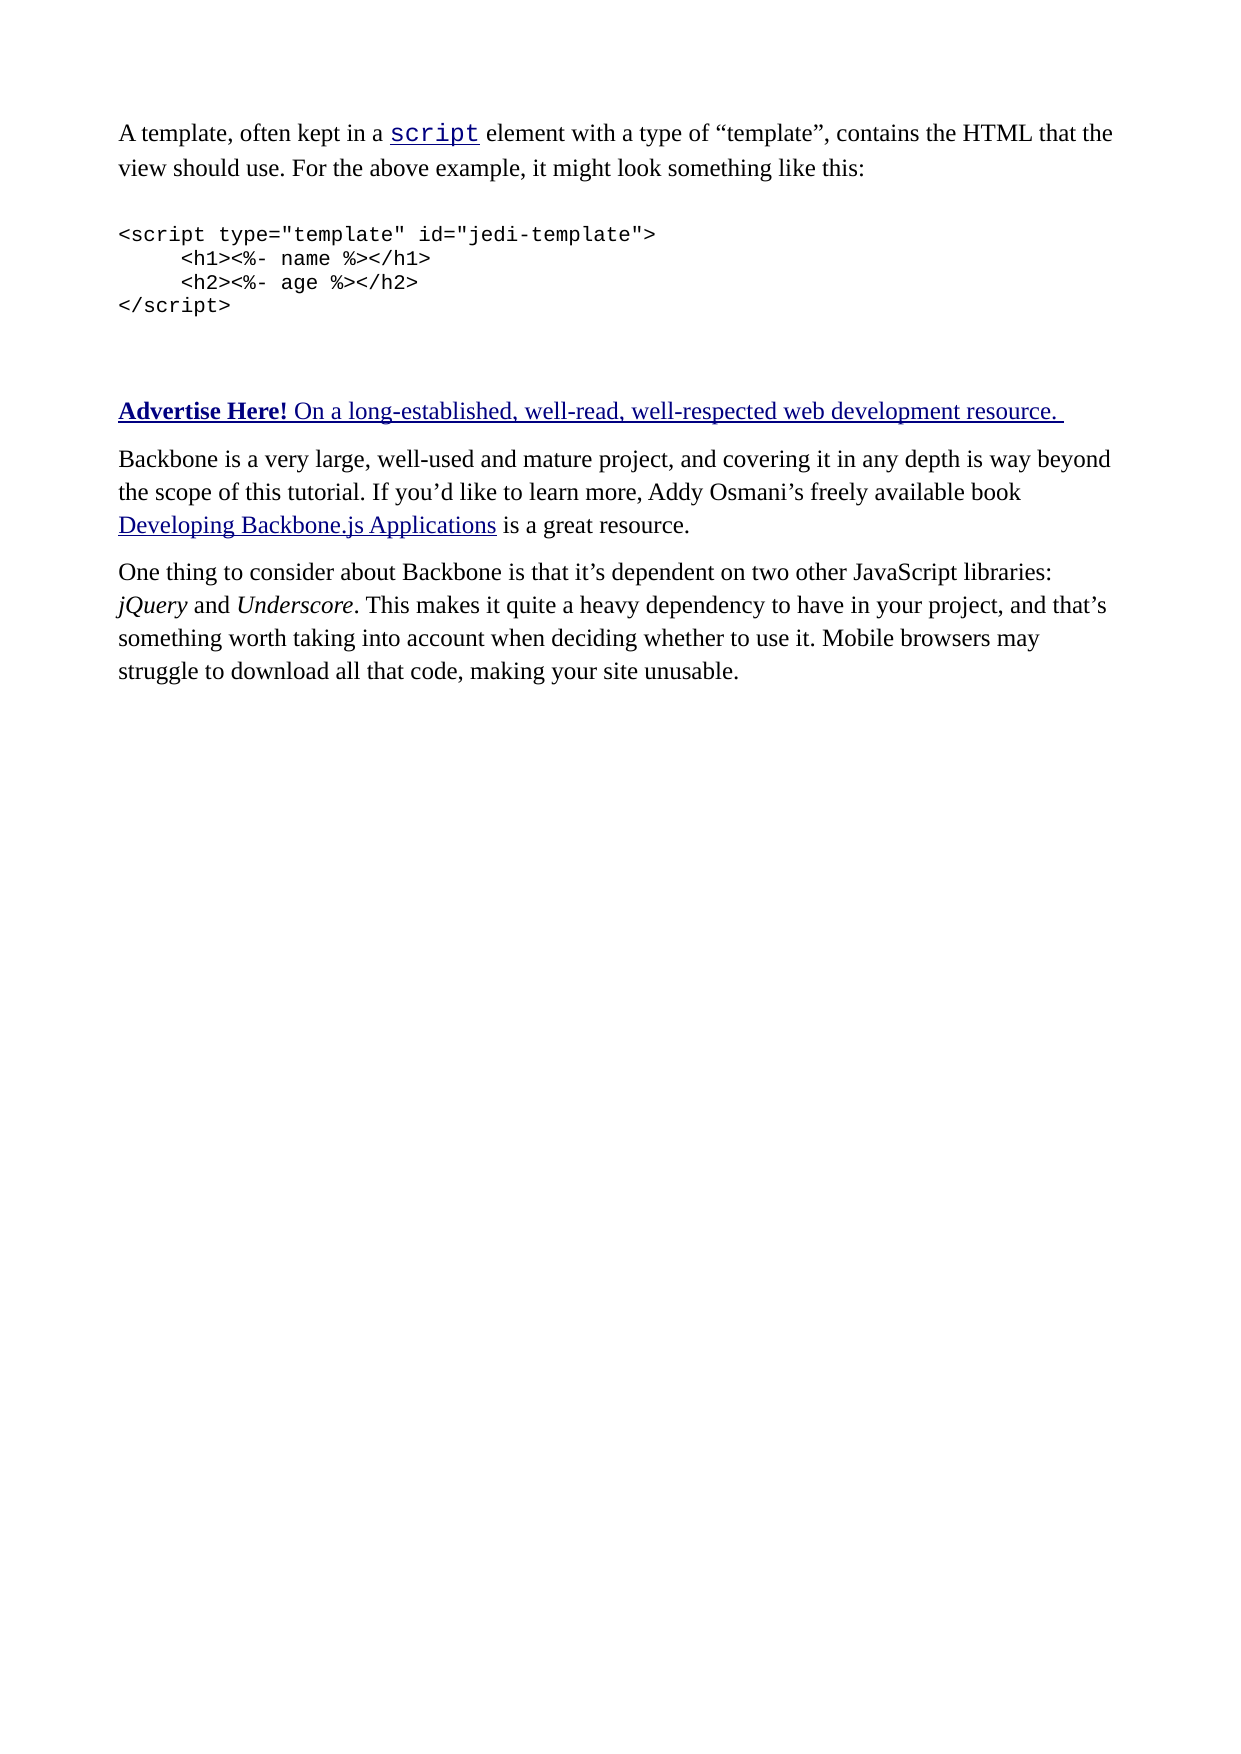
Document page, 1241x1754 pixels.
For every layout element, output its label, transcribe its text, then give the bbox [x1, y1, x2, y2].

text <h2><%- age %></h2> [118, 272, 1122, 295]
text One thing to consider about Backbone is that it’s dependent on two other JavaScript libraries: jQuery and Underscore. This makes it quite a heavy dependency to have in your project, and that’s something worth taking into account when deciding whether to use it. Mobile browsers may struggle to download all that code, making your site unusable. [118, 557, 1122, 685]
text Advertise Here! On a long-established, well-read, well-respected web development resource. [118, 396, 1122, 425]
text Backbone is a very large, well-used and mature project, and covering it in any depth is way beyond the scope of this tutorial. If you’d like to learn more, Addy Osmani’s freely available book Developing Backbone.js Applications is a great resource. [118, 444, 1122, 538]
text <script type="template" id="jedi-template"> [118, 224, 1122, 248]
text A template, often kept in a script element with a type of “template”, contains the HTML that the view should use. For the above example, it might look something like this: [118, 118, 1122, 182]
text <h1><%- name %></h1> [118, 248, 1122, 272]
text </script> [118, 295, 1122, 319]
